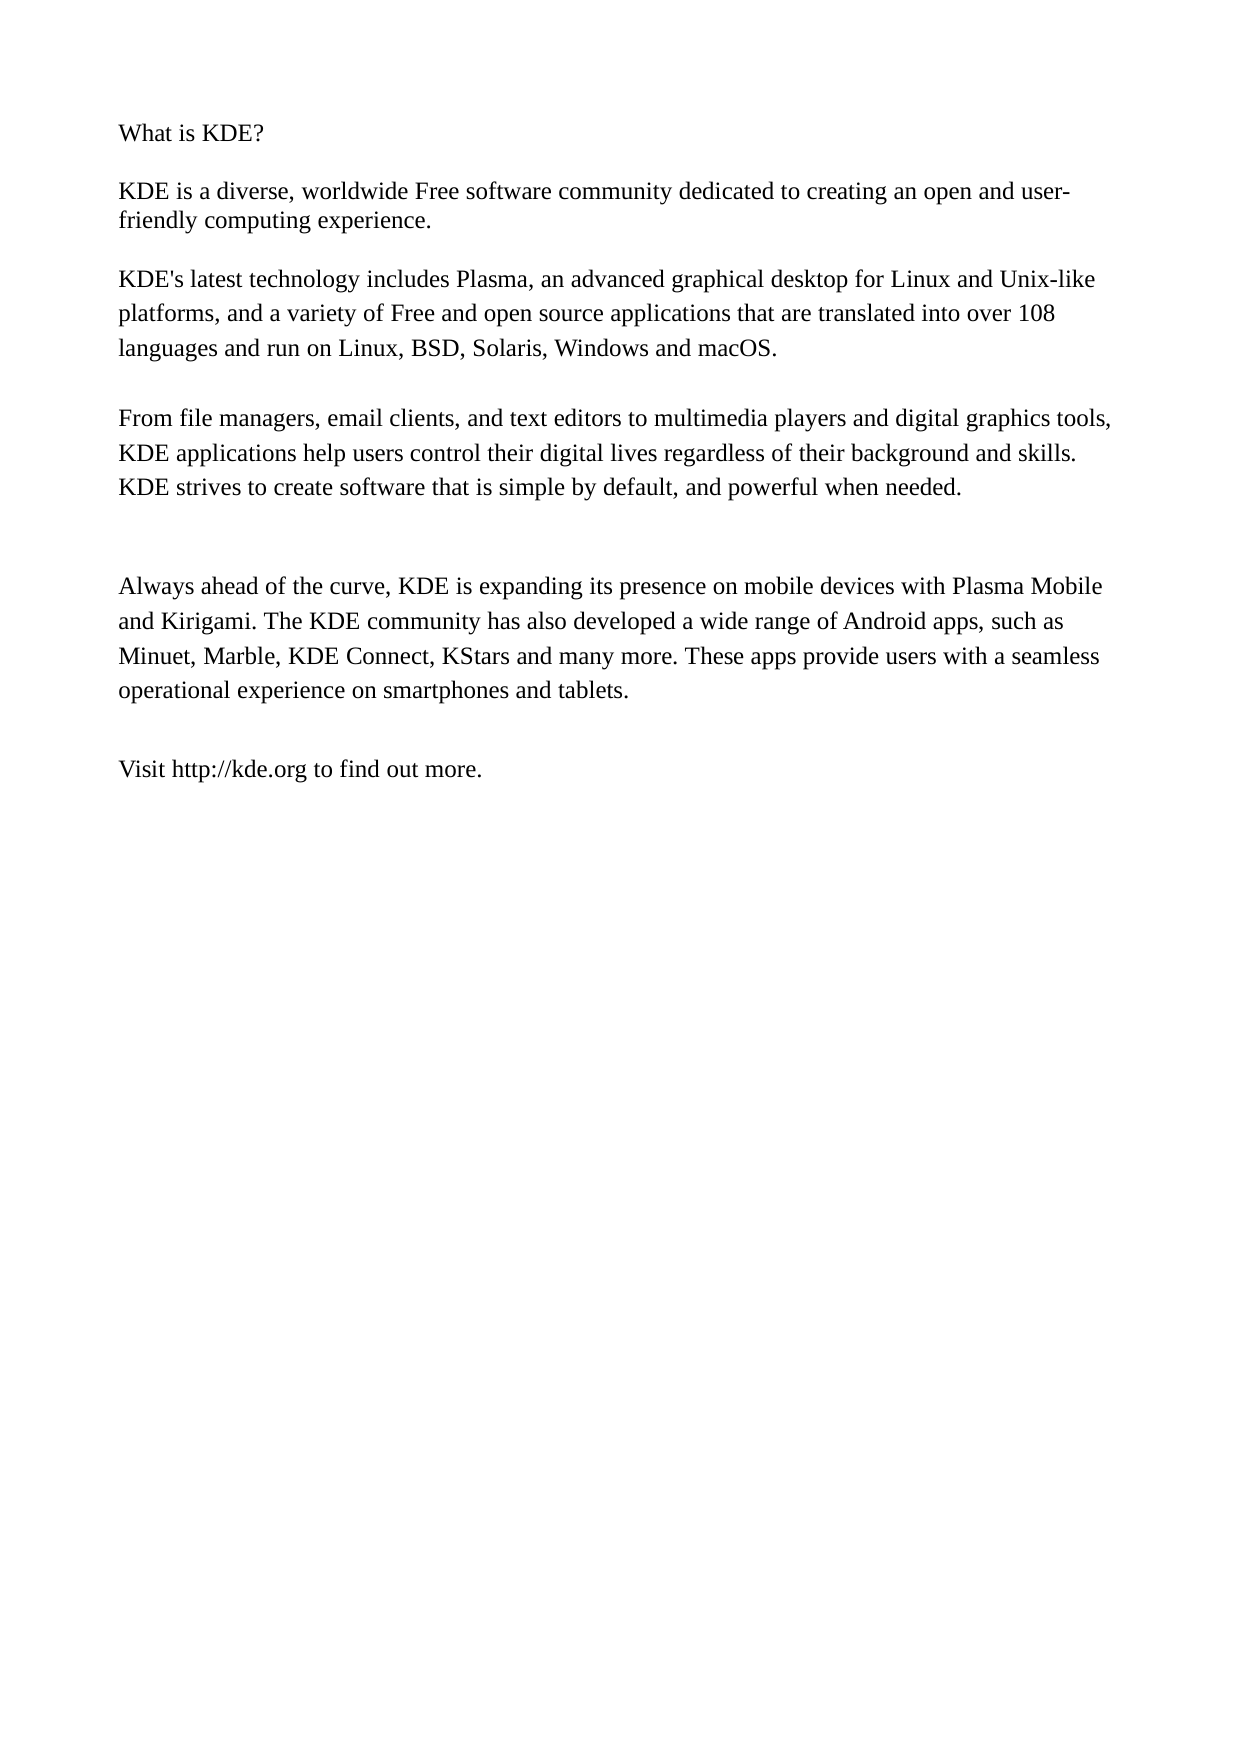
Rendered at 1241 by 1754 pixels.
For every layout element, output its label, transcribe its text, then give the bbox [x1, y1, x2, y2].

text KDE is a diverse, worldwide Free software community dedicated to creating an open and user-friendly computing experience. [118, 176, 1122, 234]
text Always ahead of the curve, KDE is expanding its presence on mobile devices with Plasma Mobile and Kirigami. The KDE community has also developed a wide range of Android apps, such as Minuet, Marble, KDE Connect, KStars and many more. These apps provide users with a seamless operational experience on smartphones and tablets. [118, 571, 1122, 704]
text KDE's latest technology includes Plasma, an advanced graphical desktop for Linux and Unix-like platforms, and a variety of Free and open source applications that are translated into over 108 languages and run on Linux, BSD, Solaris, Windows and macOS. From file managers, email clients, and text editors to multimedia players and digital graphics tools, KDE applications help users control their digital lives regardless of their background and skills. KDE strives to create software that is simple by default, and powerful when needed. [118, 263, 1122, 501]
text Visit http://kde.org to find out more. [118, 754, 1122, 783]
text What is KDE? [118, 118, 1122, 147]
